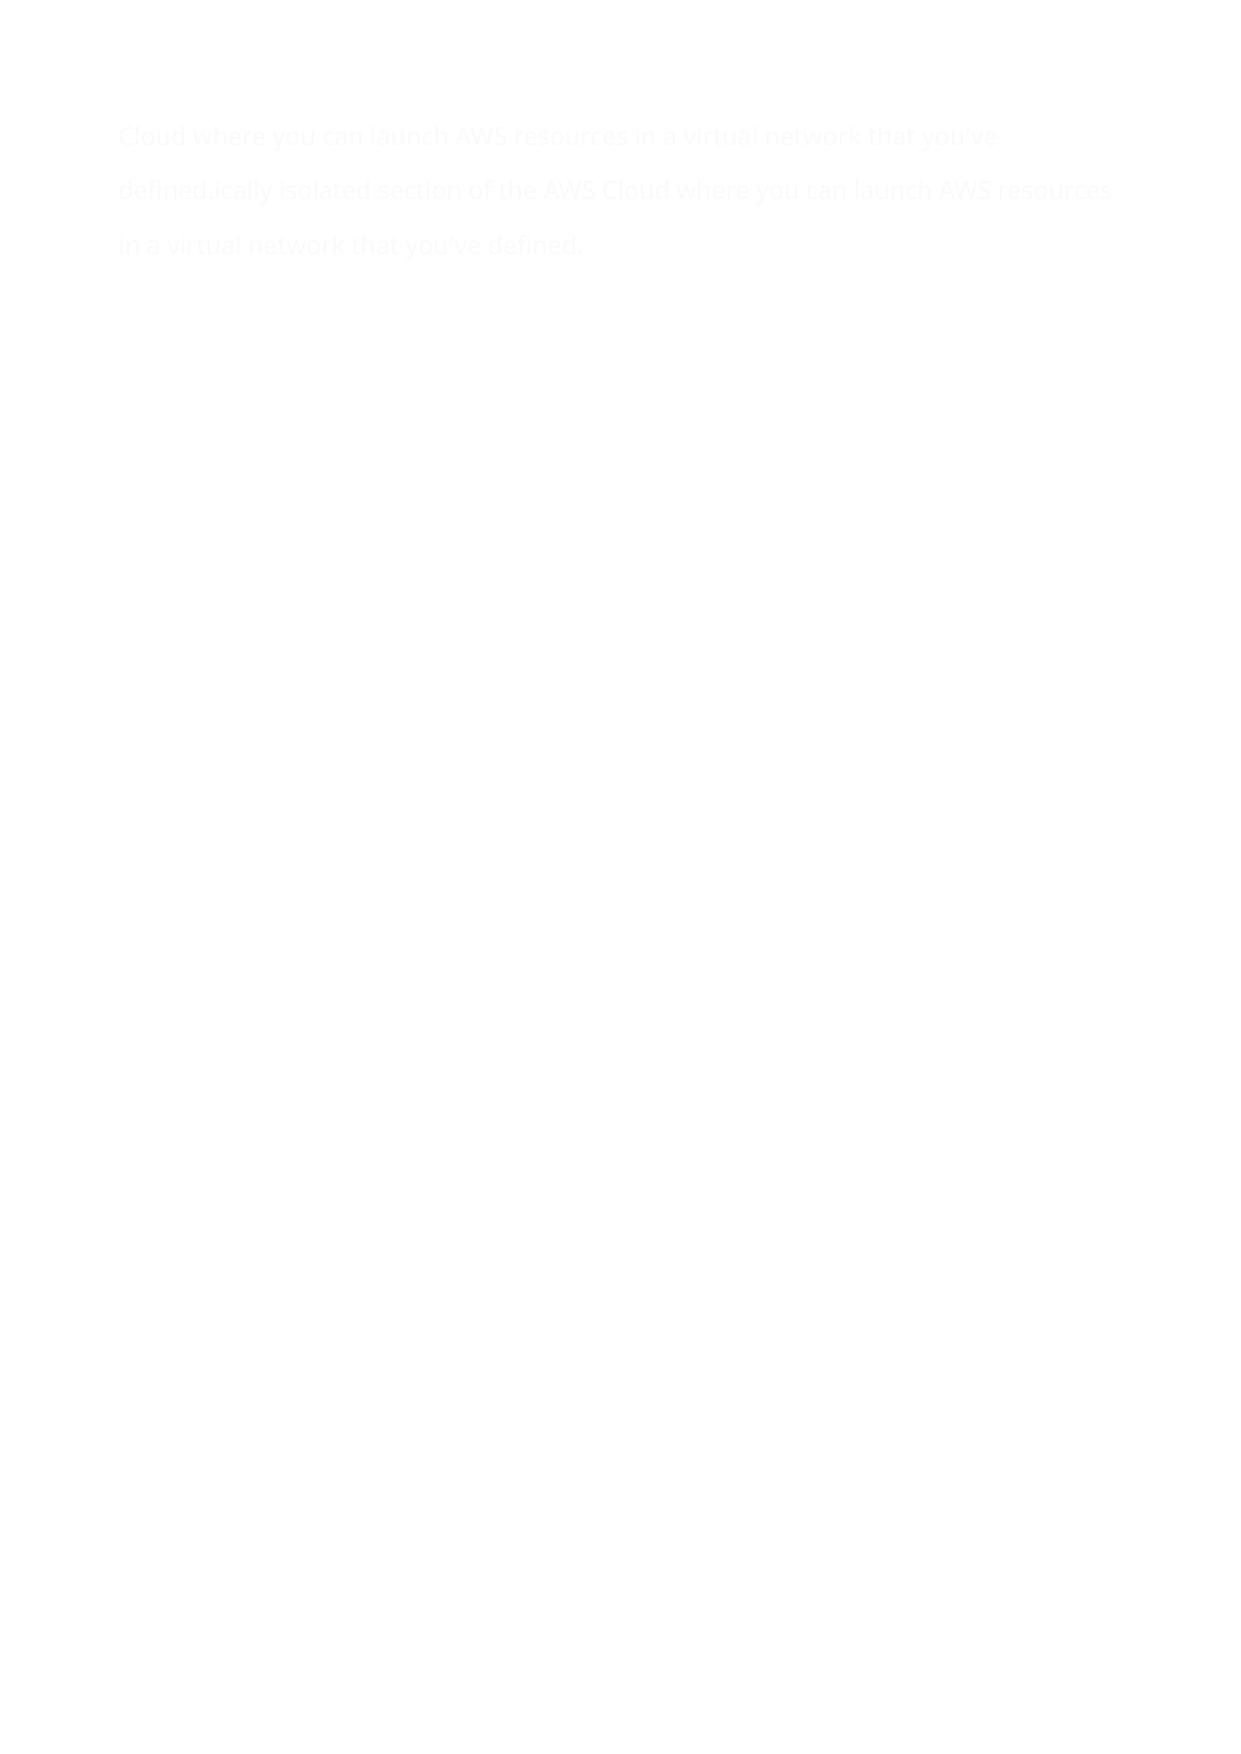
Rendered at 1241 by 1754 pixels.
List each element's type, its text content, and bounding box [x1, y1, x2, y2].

text Cloud where you can launch AWS resources in a virtual network that you've defined.ically isolated section of the AWS Cloud where you can launch AWS resources in a virtual network that you've defined. [118, 118, 1122, 262]
